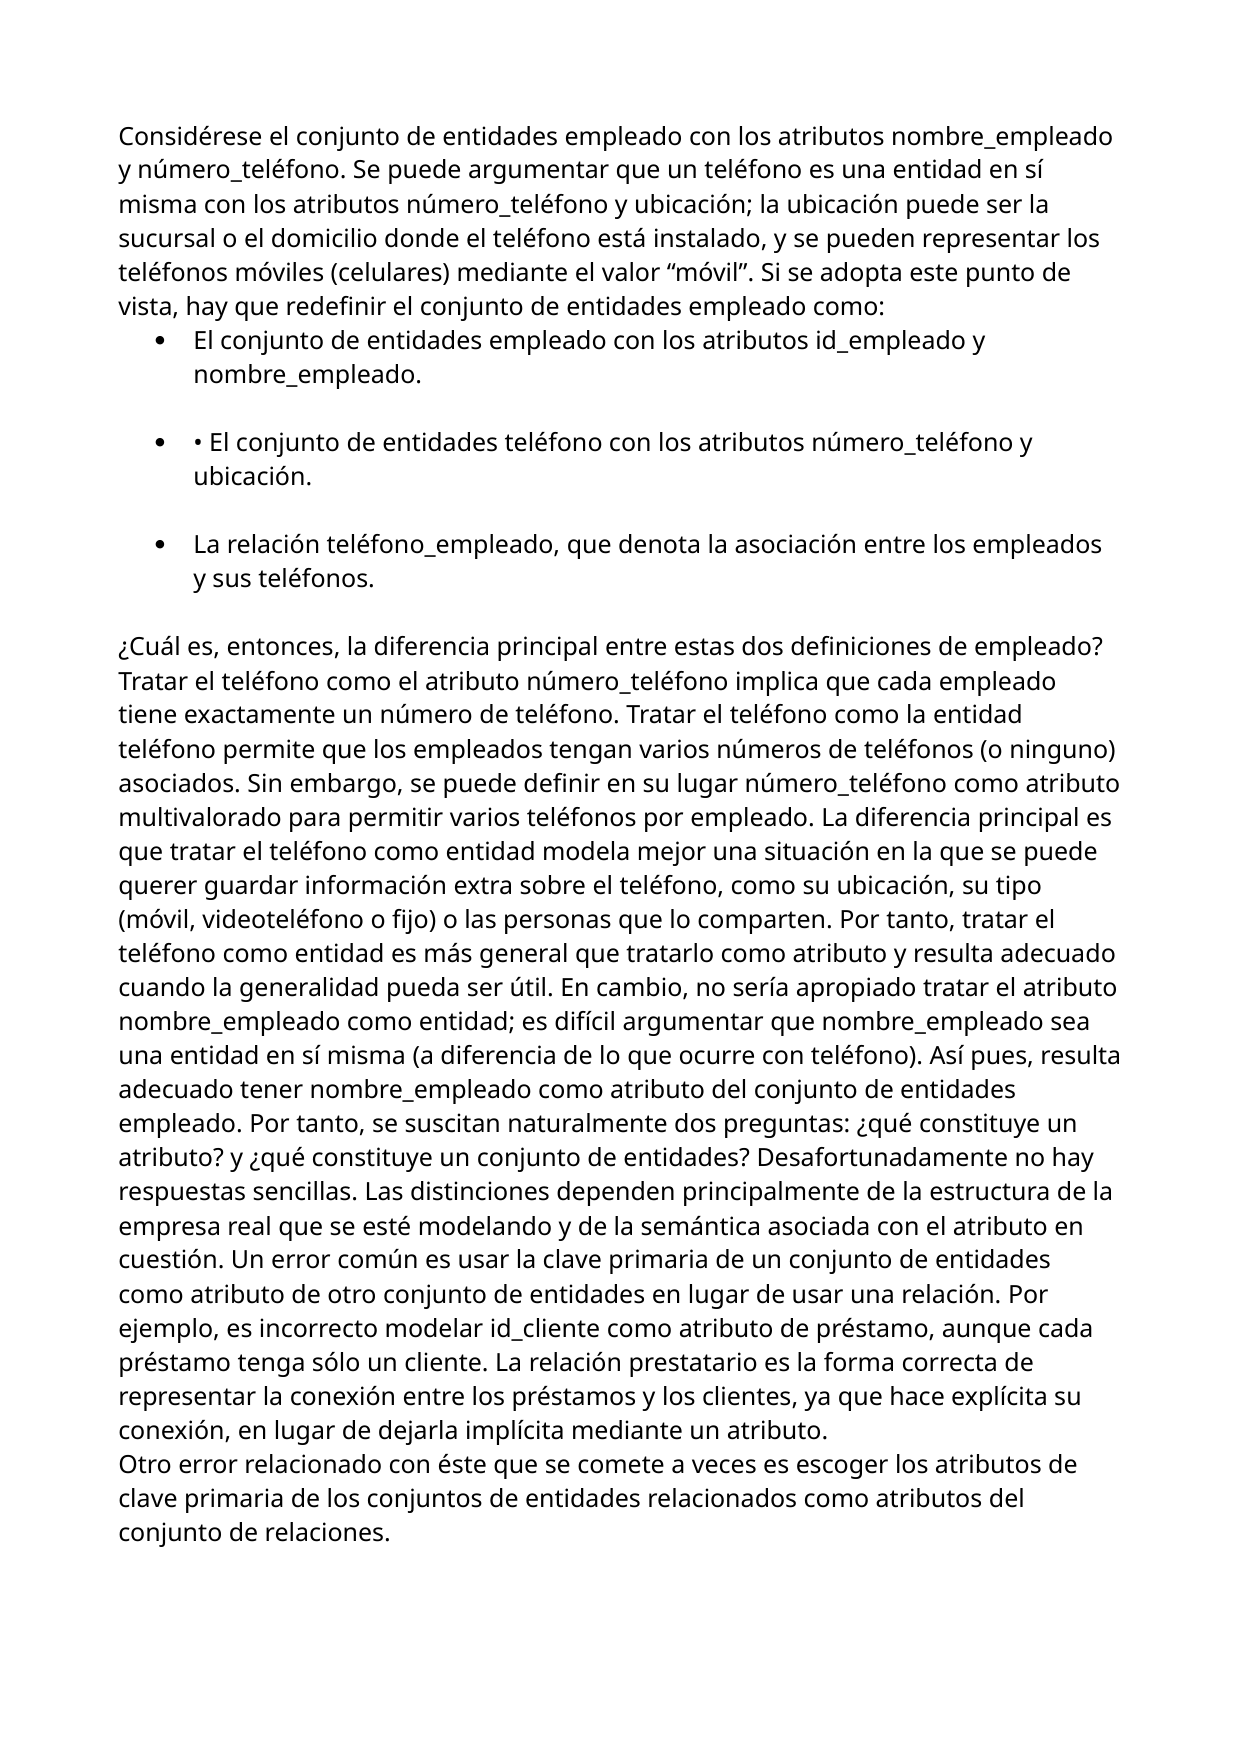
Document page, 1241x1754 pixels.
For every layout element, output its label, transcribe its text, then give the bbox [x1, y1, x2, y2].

text ¿Cuál es, entonces, la diferencia principal entre estas dos definiciones de empleado? Tratar el teléfono como el atributo número_teléfono implica que cada empleado tiene exactamente un número de teléfono. Tratar el teléfono como la entidad teléfono permite que los empleados tengan varios números de teléfonos (o ninguno) asociados. Sin embargo, se puede definir en su lugar número_teléfono como atributo multivalorado para permitir varios teléfonos por empleado. La diferencia principal es que tratar el teléfono como entidad modela mejor una situación en la que se puede querer guardar información extra sobre el teléfono, como su ubicación, su tipo (móvil, videoteléfono o fijo) o las personas que lo comparten. Por tanto, tratar el teléfono como entidad es más general que tratarlo como atributo y resulta adecuado cuando la generalidad pueda ser útil. En cambio, no sería apropiado tratar el atributo nombre_empleado como entidad; es difícil argumentar que nombre_empleado sea una entidad en sí misma (a diferencia de lo que ocurre con teléfono). Así pues, resulta adecuado tener nombre_empleado como atributo del conjunto de entidades empleado. Por tanto, se suscitan naturalmente dos preguntas: ¿qué constituye un atributo? y ¿qué constituye un conjunto de entidades? Desafortunadamente no hay respuestas sencillas. Las distinciones dependen principalmente de la estructura de la empresa real que se esté modelando y de la semántica asociada con el atributo en cuestión. Un error común es usar la clave primaria de un conjunto de entidades como atributo de otro conjunto de entidades en lugar de usar una relación. Por ejemplo, es incorrecto modelar id_cliente como atributo de préstamo, aunque cada préstamo tenga sólo un cliente. La relación prestatario es la forma correcta de representar la conexión entre los préstamos y los clientes, ya que hace explícita su conexión, en lugar de dejarla implícita mediante un atributo. [118, 629, 1122, 1447]
list El conjunto de entidades empleado con los atributos id_empleado y nombre_empleado. [156, 322, 1122, 425]
text Otro error relacionado con éste que se comete a veces es escoger los atributos de clave primaria de los conjuntos de entidades relacionados como atributos del conjunto de relaciones. [118, 1447, 1122, 1549]
list La relación teléfono_empleado, que denota la asociación entre los empleados y sus teléfonos. [156, 527, 1122, 595]
text Considérese el conjunto de entidades empleado con los atributos nombre_empleado y número_teléfono. Se puede argumentar que un teléfono es una entidad en sí misma con los atributos número_teléfono y ubicación; la ubicación puede ser la sucursal o el domicilio donde el teléfono está instalado, y se pueden representar los teléfonos móviles (celulares) mediante el valor “móvil”. Si se adopta este punto de vista, hay que redefinir el conjunto de entidades empleado como: [118, 118, 1122, 322]
list • El conjunto de entidades teléfono con los atributos número_teléfono y ubicación. [156, 425, 1122, 527]
